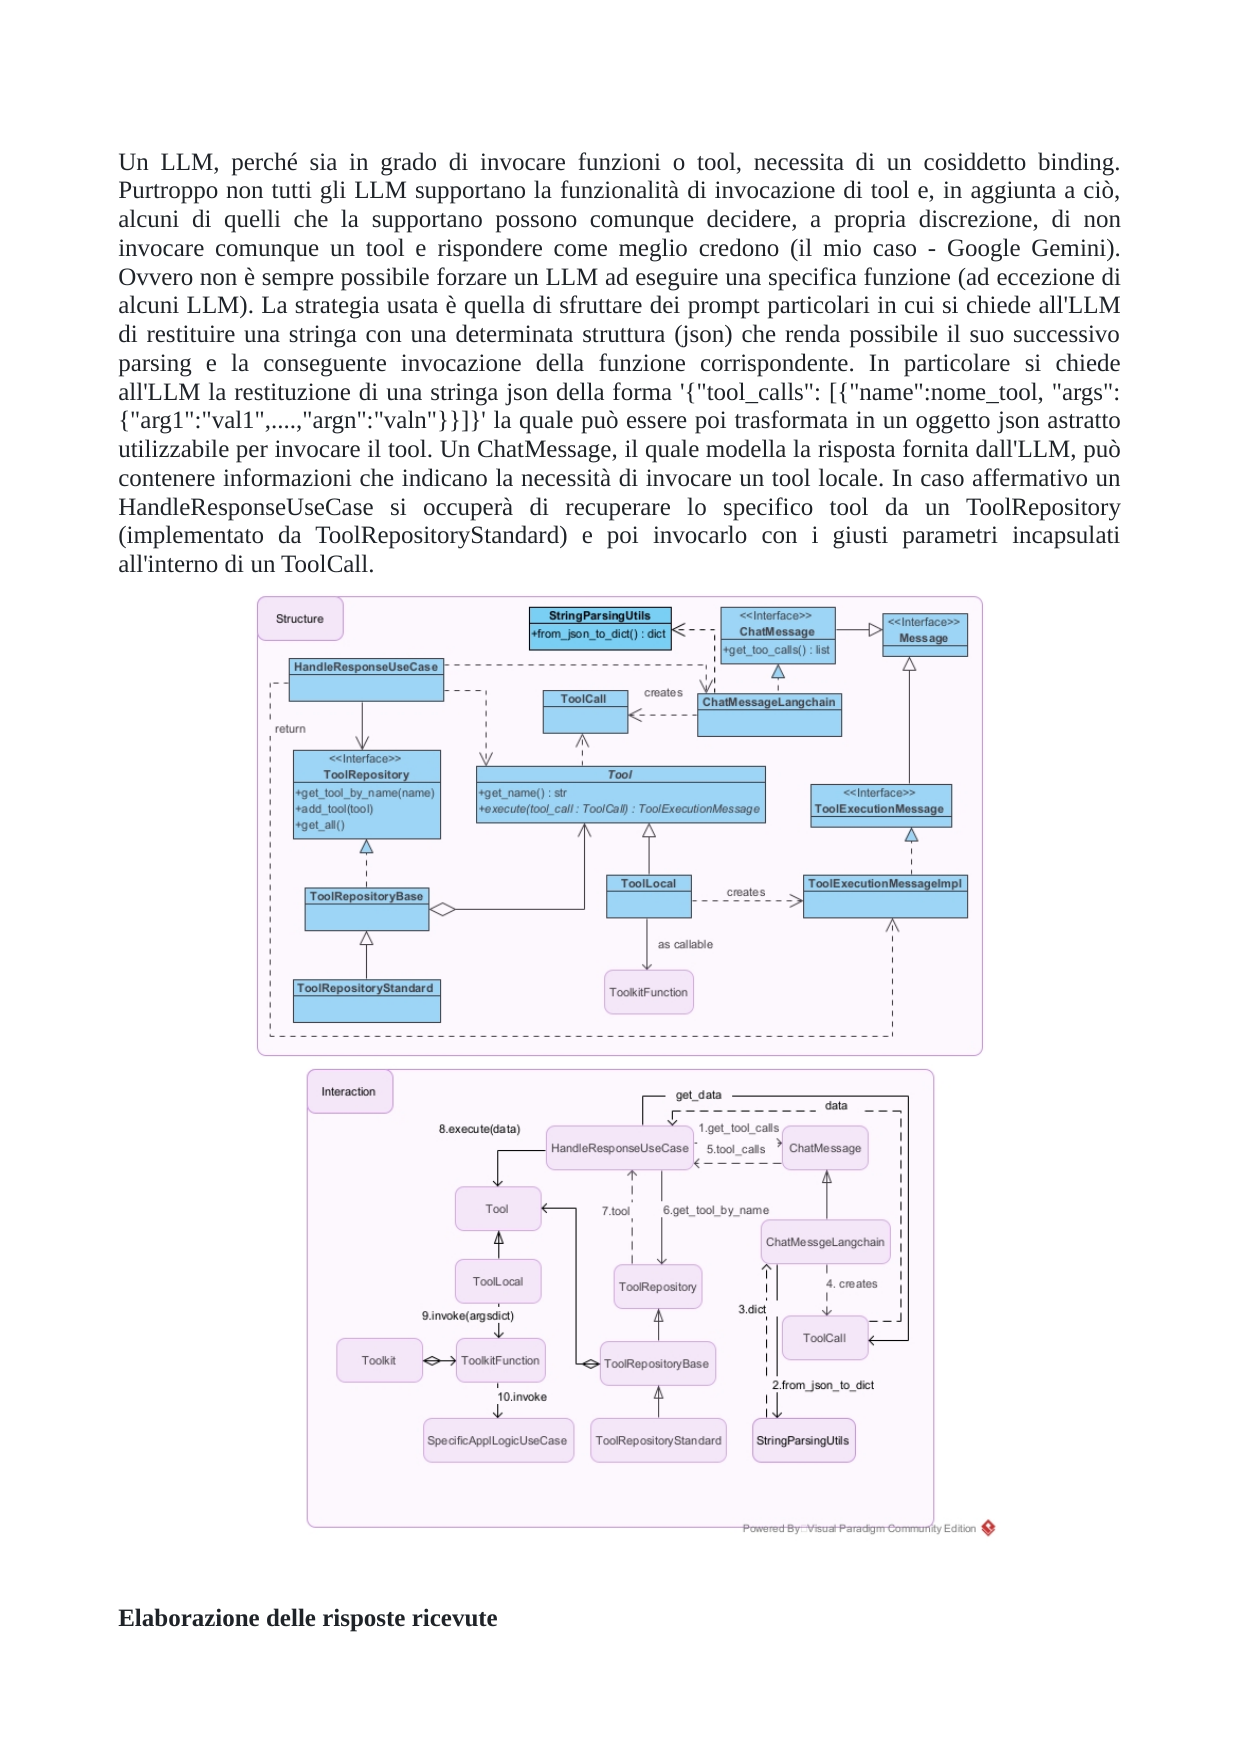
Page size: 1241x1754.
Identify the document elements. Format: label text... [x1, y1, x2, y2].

picture [240, 578, 1001, 1546]
text Elaborazione delle risposte ricevute [118, 1603, 1122, 1632]
text Un LLM, perché sia in grado di invocare funzioni o tool, necessita di un cosiddetto binding. Purtroppo non tutti gli LLM supportano la funzionalità di invocazione di tool e, in aggiunta a ciò, alcuni di quelli che la supportano possono comunque decidere, a propria discrezione, di non invocare comunque un tool e rispondere come meglio credono (il mio caso - Google Gemini). Ovvero non è sempre possibile forzare un LLM ad eseguire una specifica funzione (ad eccezione di alcuni LLM). La strategia usata è quella di sfruttare dei prompt particolari in cui si chiede all'LLM di restituire una stringa con una determinata struttura (json) che renda possibile il suo successivo parsing e la conseguente invocazione della funzione corrispondente. In particolare si chiede all'LLM la restituzione di una stringa json della forma '{"tool_calls": [{"name":nome_tool, "args":{"arg1":"val1",....,"argn":"valn"}}]}' la quale può essere poi trasformata in un oggetto json astratto utilizzabile per invocare il tool. Un ChatMessage, il quale modella la risposta fornita dall'LLM, può contenere informazioni che indicano la necessità di invocare un tool locale. In caso affermativo un HandleResponseUseCase si occuperà di recuperare lo specifico tool da un ToolRepository (implementato da ToolRepositoryStandard) e poi invocarlo con i giusti parametri incapsulati all'interno di un ToolCall. [118, 147, 1122, 578]
